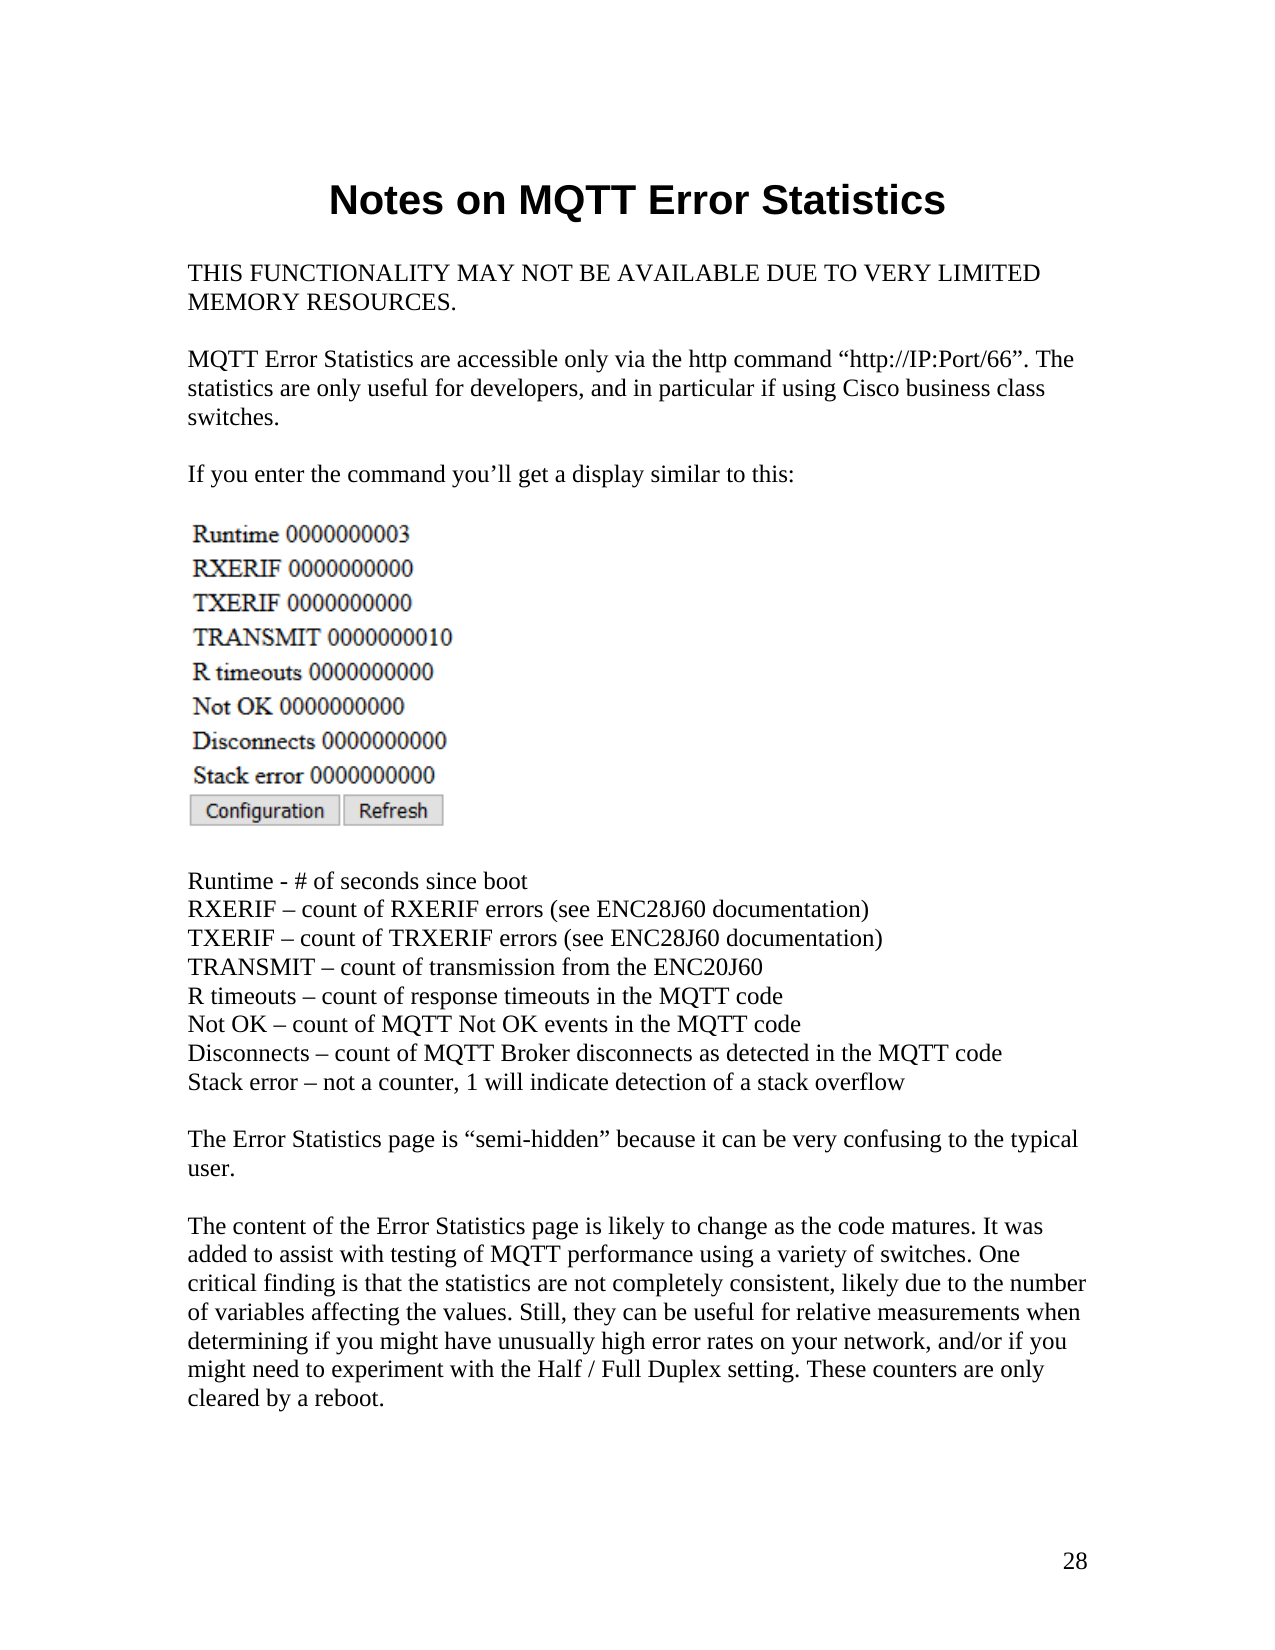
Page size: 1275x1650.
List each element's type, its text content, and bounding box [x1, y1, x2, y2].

text Not OK – count of MQTT Not OK events in the MQTT code [187, 1009, 1087, 1038]
text Disconnects – count of MQTT Broker disconnects as detected in the MQTT code [187, 1038, 1087, 1067]
text The Error Statistics page is “semi-hidden” because it can be very confusing to the typical user. [187, 1124, 1087, 1182]
text THIS FUNCTIONALITY MAY NOT BE AVAILABLE DUE TO VERY LIMITED MEMORY RESOURCES. [187, 258, 1087, 315]
picture [187, 516, 472, 837]
text If you enter the command you’ll get a display similar to this: [187, 459, 1087, 488]
subtitle Notes on MQTT Error Statistics [187, 175, 1087, 223]
text TXERIF – count of TRXERIF errors (see ENC28J60 documentation) [187, 923, 1087, 952]
text R timeouts – count of response timeouts in the MQTT code [187, 981, 1087, 1009]
text Stack error – not a counter, 1 will indicate detection of a stack overflow [187, 1067, 1087, 1096]
text TRANSMIT – count of transmission from the ENC20J60 [187, 952, 1087, 981]
text RXERIF – count of RXERIF errors (see ENC28J60 documentation) [187, 894, 1087, 923]
text The content of the Error Statistics page is likely to change as the code matures. It was added to assist with testing of MQTT performance using a variety of switches. One critical finding is that the statistics are not completely consistent, likely due to the number of variables affecting the values. Still, they can be useful for relative measurements when determining if you might have unusually high error rates on your network, and/or if you might need to experiment with the Half / Full Duplex setting. These counters are only cleared by a reboot. [187, 1211, 1087, 1412]
text MQTT Error Statistics are accessible only via the http command “http://IP:Port/66”. The statistics are only useful for developers, and in particular if using Cisco business class switches. [187, 344, 1087, 430]
text Runtime - # of seconds since boot [187, 866, 1087, 894]
